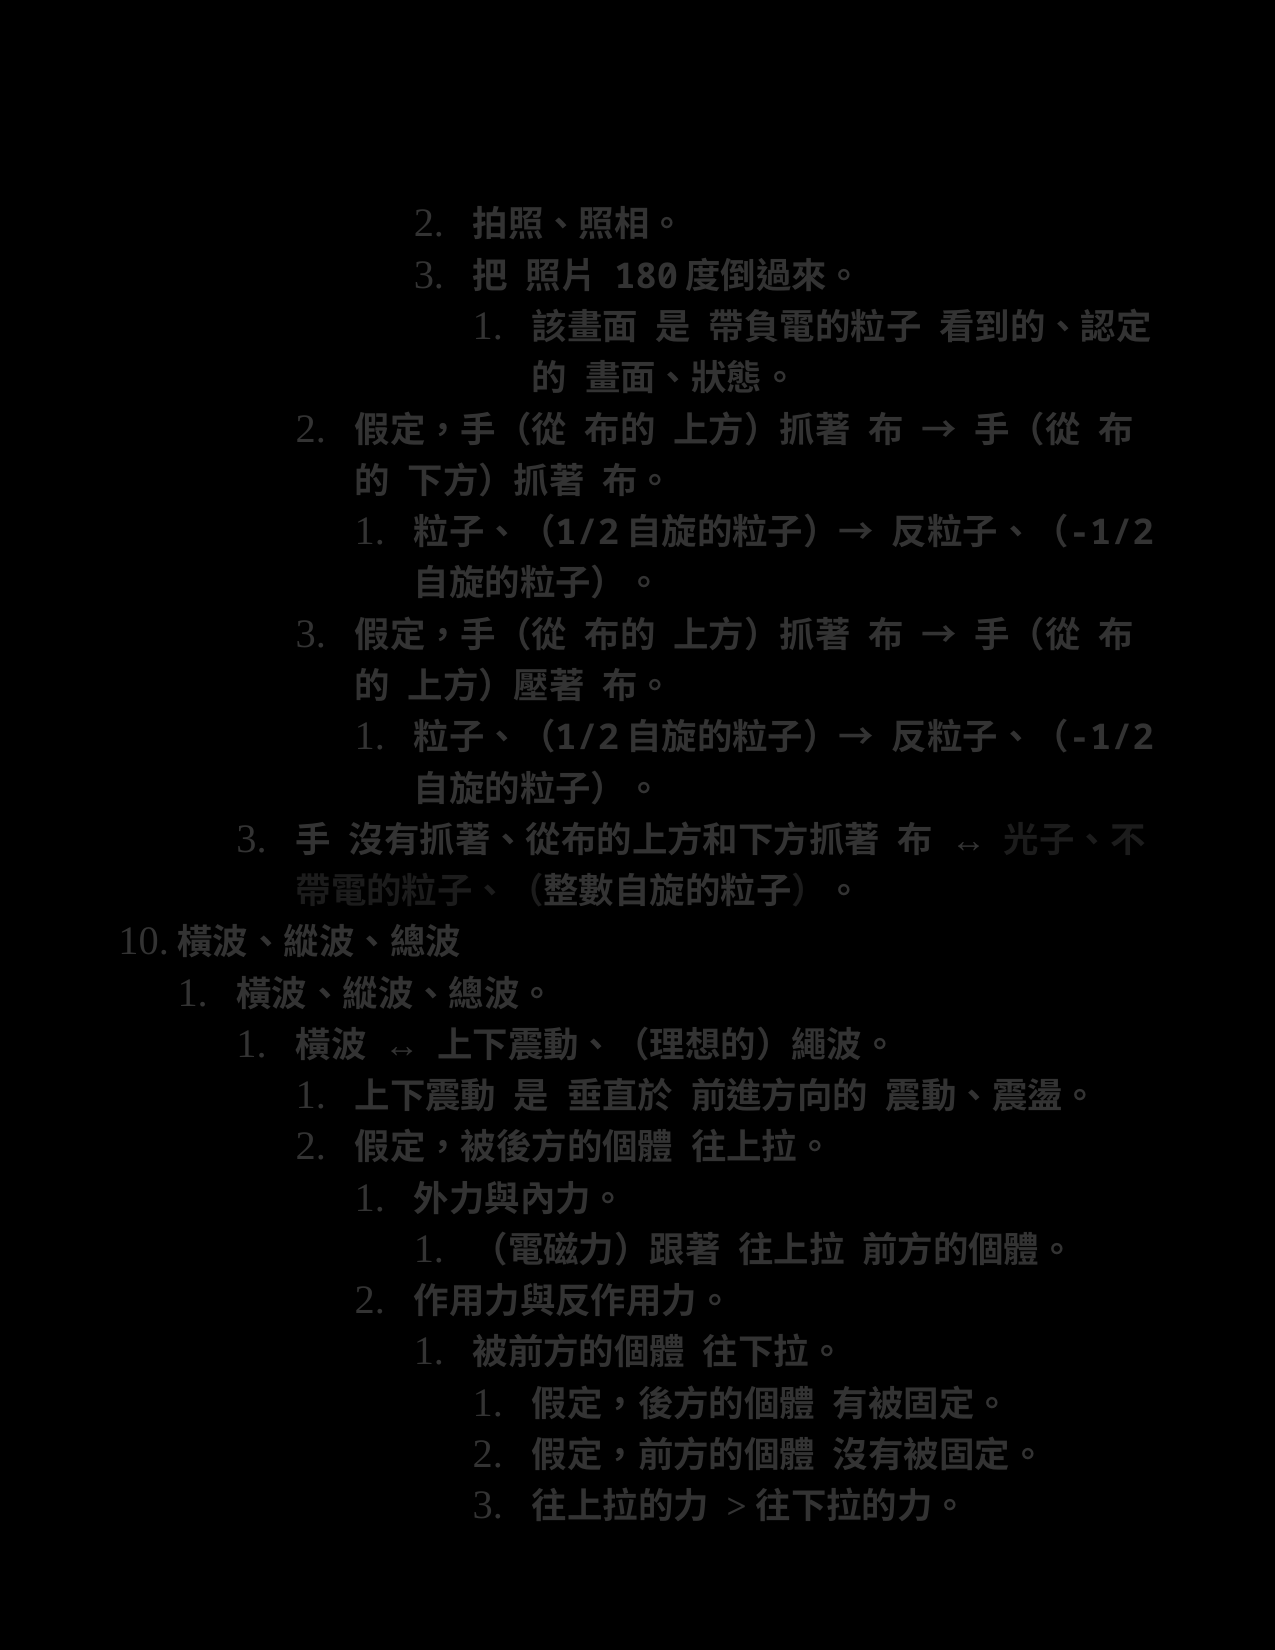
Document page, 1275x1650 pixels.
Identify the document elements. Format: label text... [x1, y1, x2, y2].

list 作用力與反作用力。 [354, 1272, 1157, 1324]
list 假定，手（從 布的 上方）抓著 布 → 手（從 布的 上方）壓著 布。 [295, 606, 1157, 708]
list 假定，被後方的個體 往上拉。 [295, 1119, 1157, 1170]
list （電磁力）跟著 往上拉 前方的個體。 [413, 1221, 1157, 1272]
list 該畫面 是 帶負電的粒子 看到的、認定的 畫面、狀態。 [472, 298, 1157, 401]
list 外力與內力。 [354, 1170, 1157, 1221]
list 把 照片 180度倒過來。 [413, 247, 1157, 298]
list 假定，手（從 布的 上方）抓著 布 → 手（從 布的 下方）抓著 布。 [295, 401, 1157, 503]
list 假定，前方的個體 沒有被固定。 [472, 1426, 1157, 1477]
list 被前方的個體 往下拉。 [413, 1324, 1157, 1375]
list 手 沒有抓著、從布的上方和下方抓著 布 ↔ 光子、不帶電的粒子、（整數自旋的粒子）。 [236, 811, 1157, 914]
list 假定，後方的個體 有被固定。 [472, 1375, 1157, 1426]
list 粒子、（1/2自旋的粒子）→ 反粒子、（-1/2自旋的粒子）。 [354, 503, 1157, 606]
list 橫波、縱波、總波。 [177, 965, 1157, 1016]
list 橫波、縱波、總波 [118, 914, 1157, 965]
list 往上拉的力 > 往下拉的力。 [472, 1477, 1157, 1529]
list 粒子、（1/2自旋的粒子）→ 反粒子、（-1/2自旋的粒子）。 [354, 708, 1157, 811]
list 橫波 ↔ 上下震動、（理想的）繩波。 [236, 1016, 1157, 1067]
list 上下震動 是 垂直於 前進方向的 震動、震盪。 [295, 1067, 1157, 1119]
list 拍照、照相。 [413, 196, 1157, 247]
